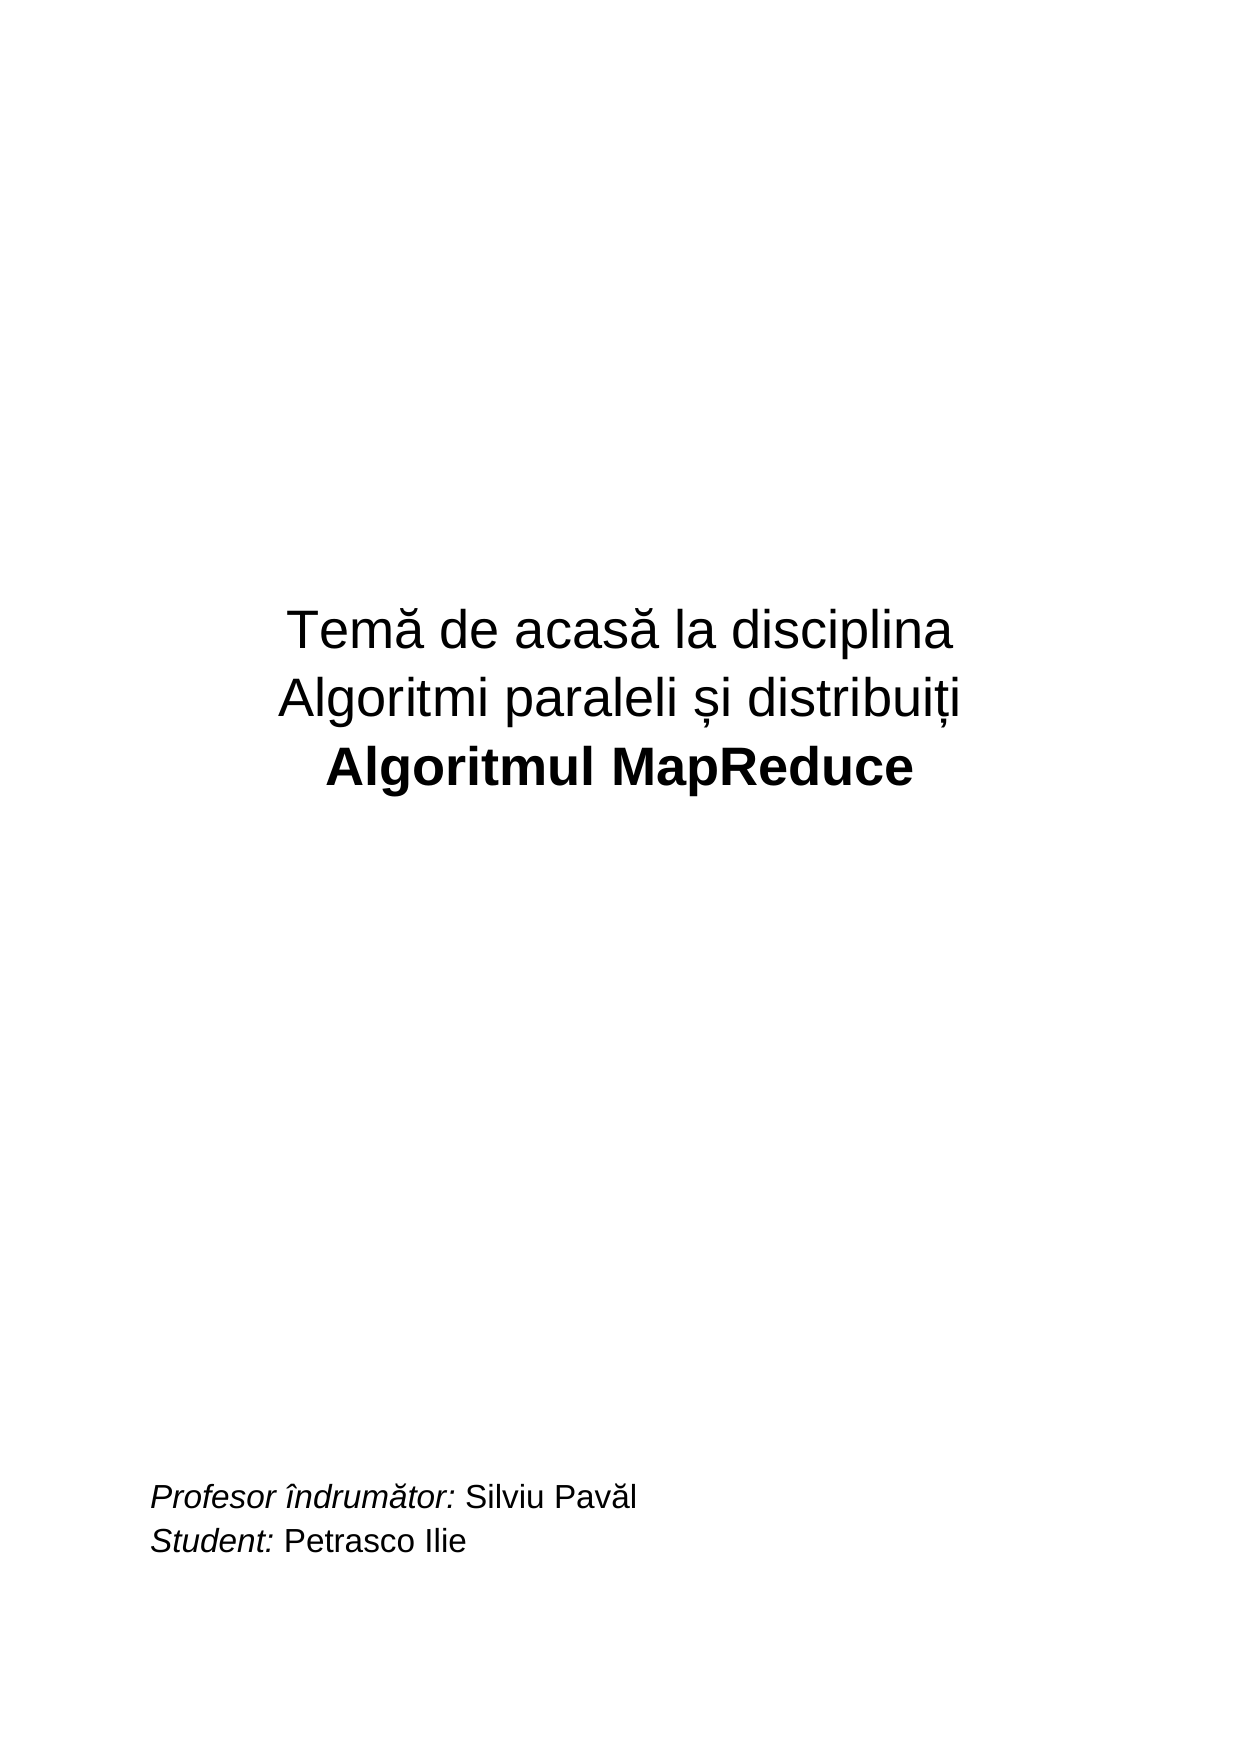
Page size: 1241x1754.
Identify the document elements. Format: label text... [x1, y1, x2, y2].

title Algoritmul MapReduce [150, 734, 1090, 797]
title Temă de acasă la disciplina [150, 597, 1090, 659]
title Algoritmi paraleli și distribuiți [150, 666, 1090, 728]
text Profesor îndrumător: Silviu Pavăl [150, 1477, 1090, 1515]
text Student: Petrasco Ilie [150, 1521, 1090, 1559]
